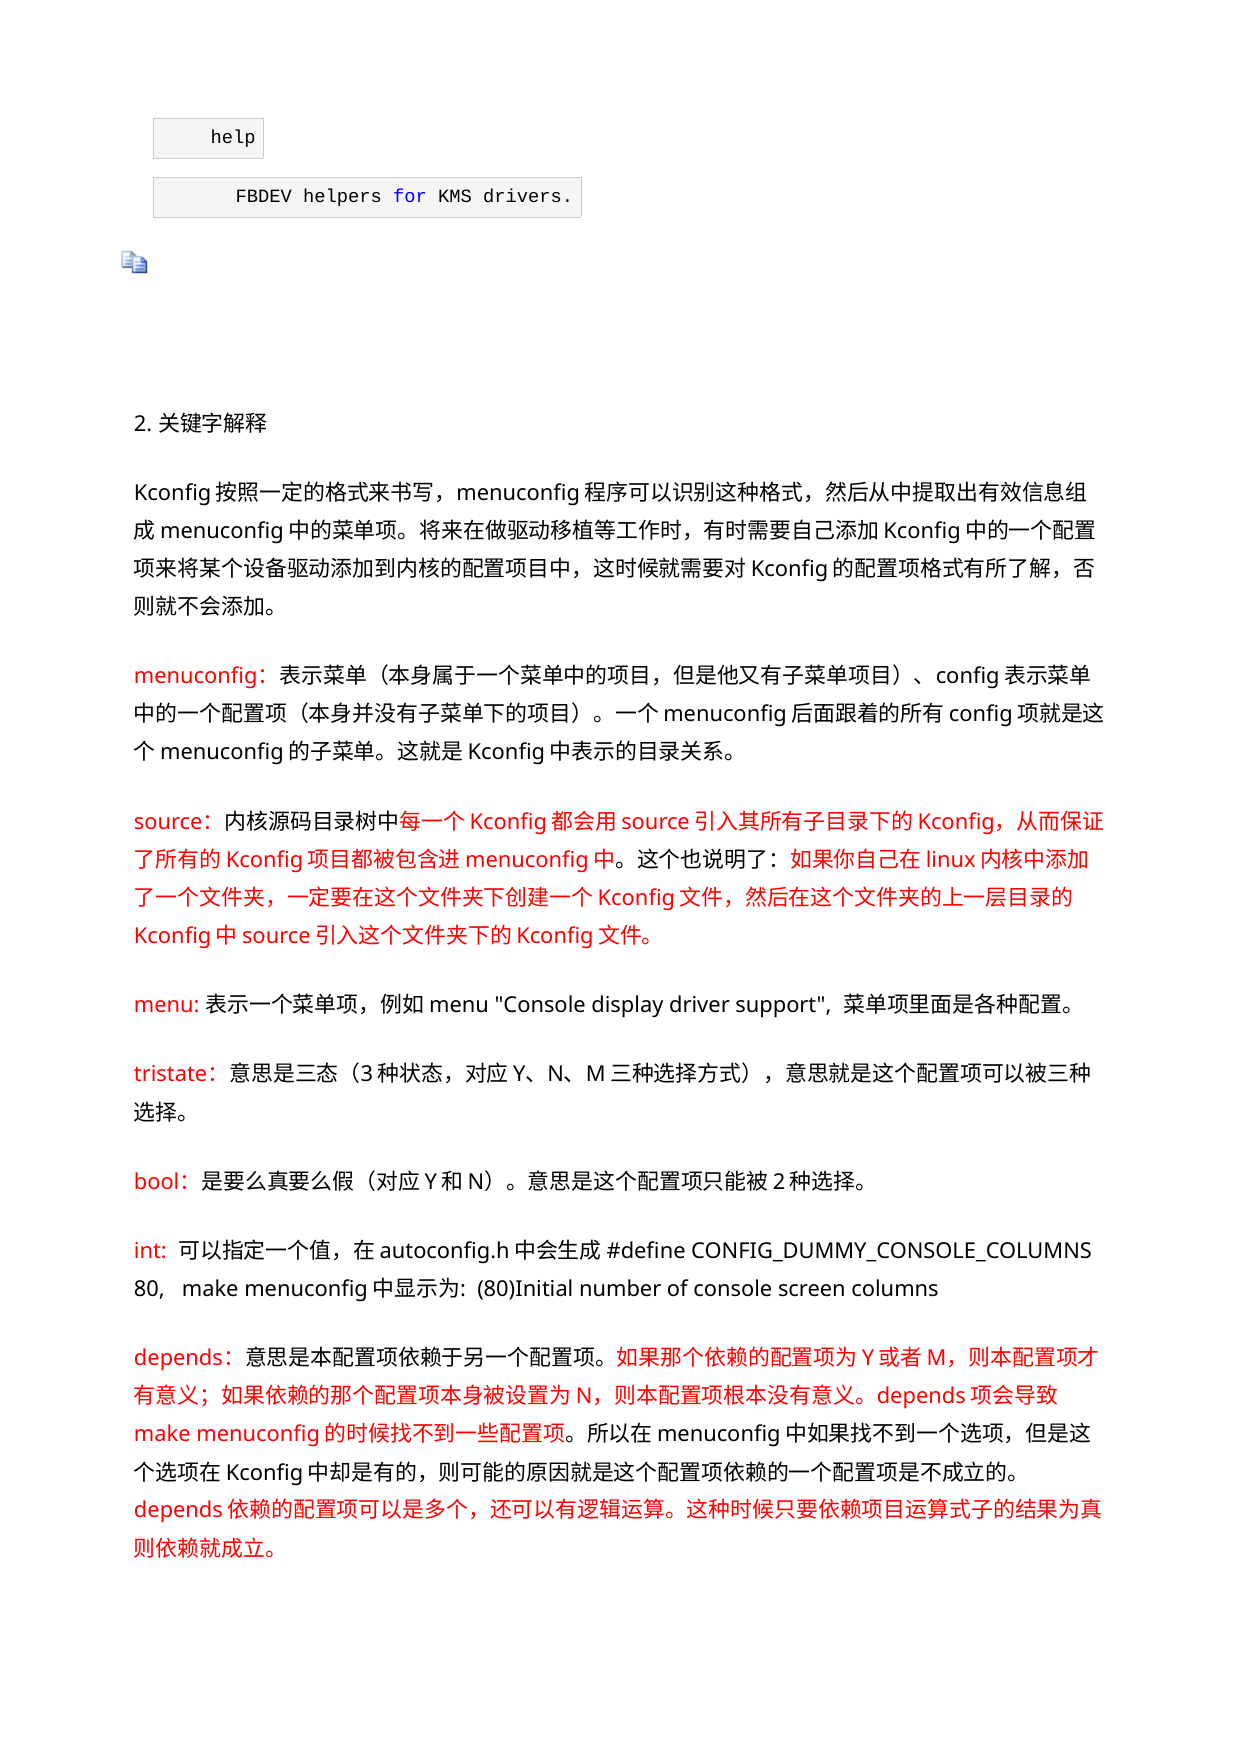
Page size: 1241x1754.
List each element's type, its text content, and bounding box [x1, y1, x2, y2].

picture [118, 244, 153, 279]
text menuconfig：表示菜单（本身属于一个菜单中的项目，但是他又有子菜单项目）、config表示菜单中的一个配置项（本身并没有子菜单下的项目）。一个menuconfig后面跟着的所有config项就是这个menuconfig的子菜单。这就是Kconfig中表示的目录关系。 [134, 658, 1106, 766]
text int: 可以指定一个值，在autoconfig.h中会生成 #define CONFIG_DUMMY_CONSOLE_COLUMNS 80, make menuconfig中显示为: (80)Initial number of console screen columns [134, 1233, 1106, 1303]
text help [154, 119, 263, 158]
text FBDEV helpers for KMS drivers. [154, 178, 581, 217]
text depends：意思是本配置项依赖于另一个配置项。如果那个依赖的配置项为Y或者M，则本配置项才有意义；如果依赖的那个配置项本身被设置为N，则本配置项根本没有意义。depends项会导致make menuconfig的时候找不到一些配置项。所以在menuconfig中如果找不到一个选项，但是这个选项在Kconfig中却是有的，则可能的原因就是这个配置项依赖的一个配置项是不成立的。depends依赖的配置项可以是多个，还可以有逻辑运算。这种时候只要依赖项目运算式子的结果为真则依赖就成立。 [134, 1340, 1106, 1562]
text Kconfig按照一定的格式来书写，menuconfig程序可以识别这种格式，然后从中提取出有效信息组成menuconfig中的菜单项。将来在做驱动移植等工作时，有时需要自己添加Kconfig中的一个配置项来将某个设备驱动添加到内核的配置项目中，这时候就需要对Kconfig的配置项格式有所了解，否则就不会添加。 [134, 475, 1106, 621]
text bool：是要么真要么假（对应Y和N）。意思是这个配置项只能被2种选择。 [134, 1164, 1106, 1195]
text [264, 118, 1122, 158]
text [582, 177, 1122, 217]
text tristate：意思是三态（3种状态，对应Y、N、M三种选择方式），意思就是这个配置项可以被三种选择。 [134, 1056, 1106, 1126]
text menu: 表示一个菜单项，例如 menu "Console display driver support", 菜单项里面是各种配置。 [134, 987, 1106, 1019]
text source：内核源码目录树中每一个Kconfig都会用source引入其所有子目录下的Kconfig，从而保证了所有的Kconfig项目都被包含进menuconfig中。这个也说明了：如果你自己在linux内核中添加了一个文件夹，一定要在这个文件夹下创建一个Kconfig文件，然后在这个文件夹的上一层目录的Kconfig中source引入这个文件夹下的Kconfig文件。 [134, 804, 1106, 949]
text 2. 关键字解释 [134, 406, 1106, 437]
